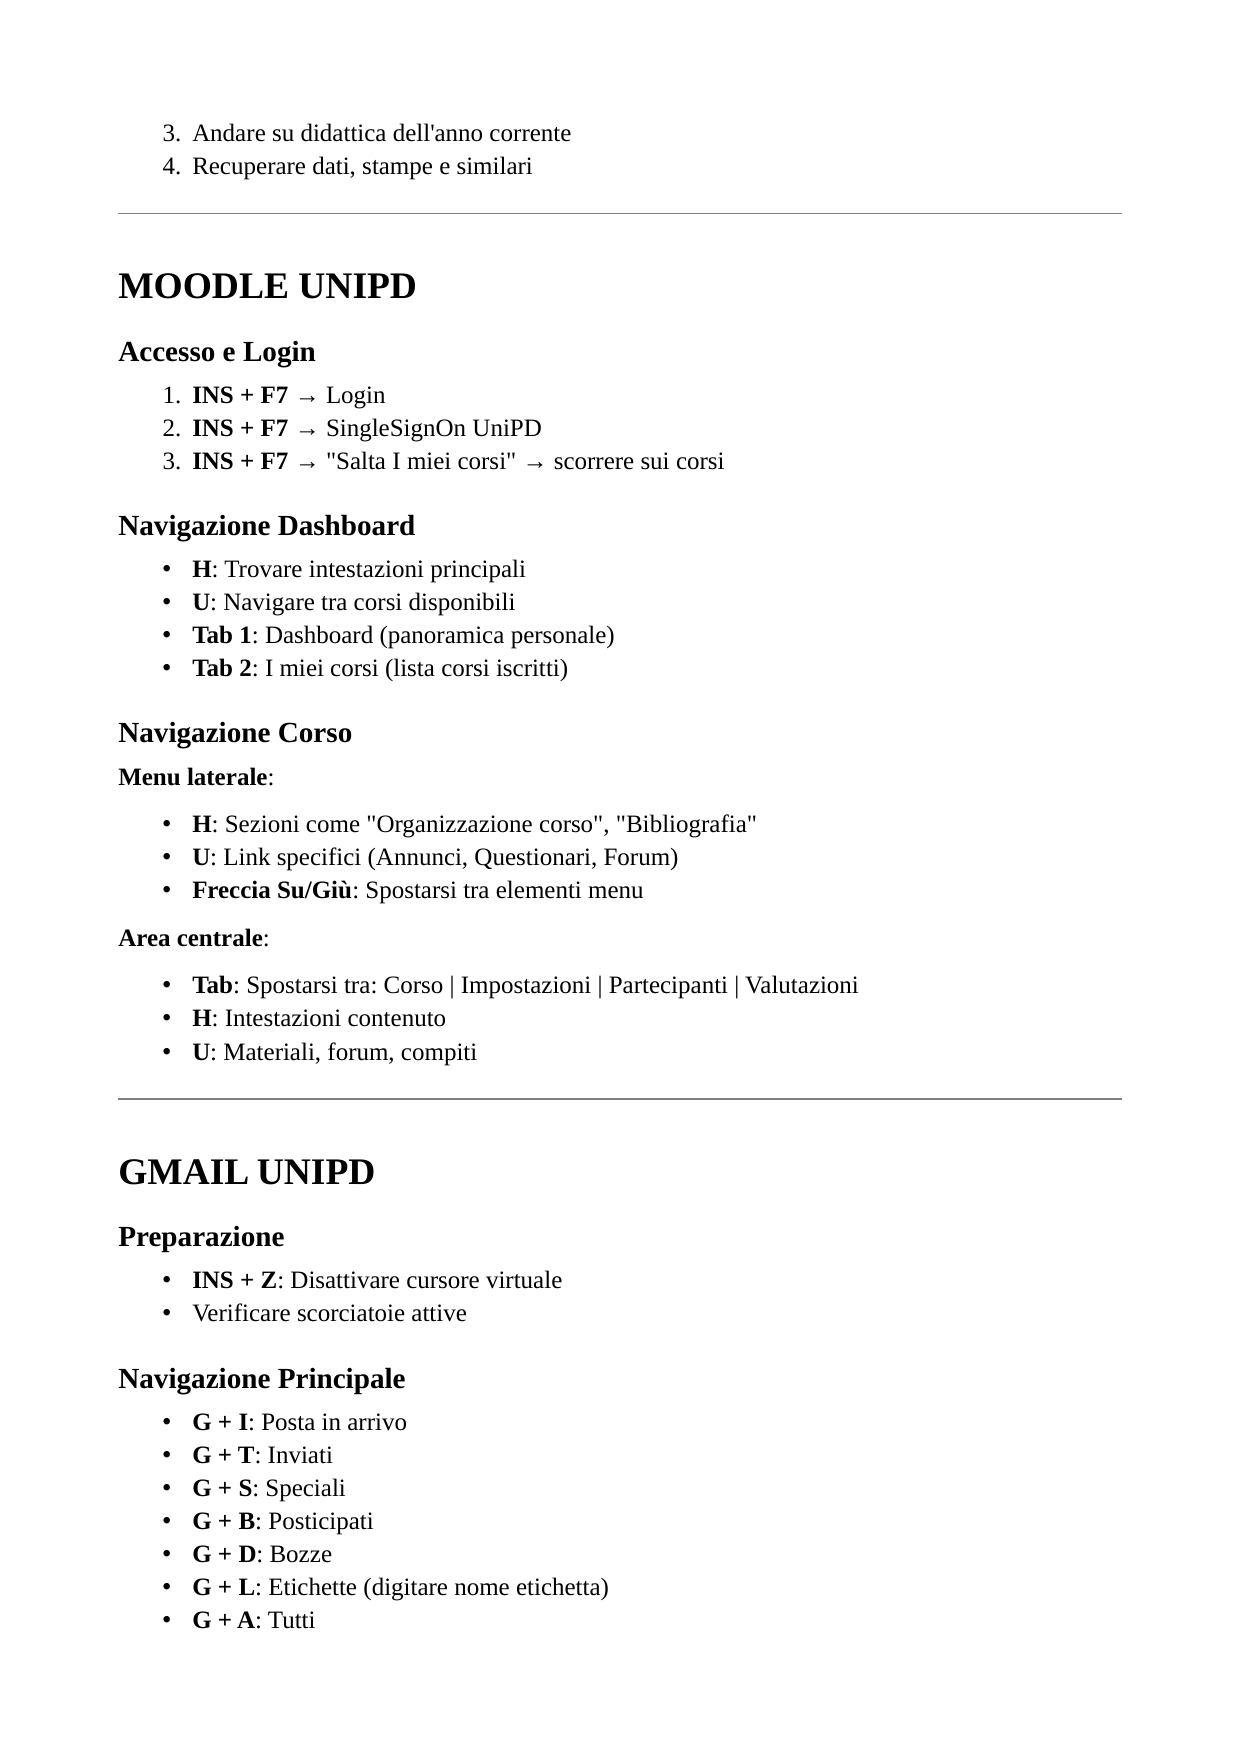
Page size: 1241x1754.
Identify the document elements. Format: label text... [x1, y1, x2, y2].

list G + B: Posticipati [162, 1506, 1122, 1534]
list Tab 2: I miei corsi (lista corsi iscritti) [162, 653, 1122, 682]
list H: Trovare intestazioni principali [162, 554, 1122, 583]
list Verificare scorciatoie attive [162, 1298, 1122, 1327]
subtitle Navigazione Dashboard [118, 508, 1122, 542]
list Freccia Su/Giù: Spostarsi tra elementi menu [162, 875, 1122, 904]
list H: Sezioni come "Organizzazione corso", "Bibliografia" [162, 809, 1122, 838]
list INS + F7 → "Salta I miei corsi" → scorrere sui corsi [162, 446, 1122, 475]
list G + A: Tutti [162, 1605, 1122, 1634]
list INS + Z: Disattivare cursore virtuale [162, 1266, 1122, 1294]
list G + S: Speciali [162, 1473, 1122, 1502]
subtitle Navigazione Principale [118, 1361, 1122, 1394]
subtitle Preparazione [118, 1219, 1122, 1253]
list Andare su didattica dell'anno corrente [162, 118, 1122, 147]
text Area centrale: [118, 923, 1122, 952]
subtitle MOODLE UNIPD [118, 264, 1122, 307]
list G + D: Bozze [162, 1539, 1122, 1568]
subtitle GMAIL UNIPD [118, 1149, 1122, 1192]
list G + T: Inviati [162, 1440, 1122, 1468]
list U: Link specifici (Annunci, Questionari, Forum) [162, 842, 1122, 871]
subtitle Accesso e Login [118, 334, 1122, 368]
subtitle Navigazione Corso [118, 716, 1122, 749]
list G + L: Etichette (digitare nome etichetta) [162, 1572, 1122, 1601]
list H: Intestazioni contenuto [162, 1003, 1122, 1032]
text Menu laterale: [118, 762, 1122, 790]
list U: Navigare tra corsi disponibili [162, 587, 1122, 616]
list G + I: Posta in arrivo [162, 1407, 1122, 1436]
list Tab: Spostarsi tra: Corso | Impostazioni | Partecipanti | Valutazioni [162, 971, 1122, 999]
list U: Materiali, forum, compiti [162, 1037, 1122, 1065]
list INS + F7 → SingleSignOn UniPD [162, 413, 1122, 442]
list Tab 1: Dashboard (panoramica personale) [162, 620, 1122, 649]
list INS + F7 → Login [162, 380, 1122, 409]
list Recuperare dati, stampe e similari [162, 151, 1122, 180]
